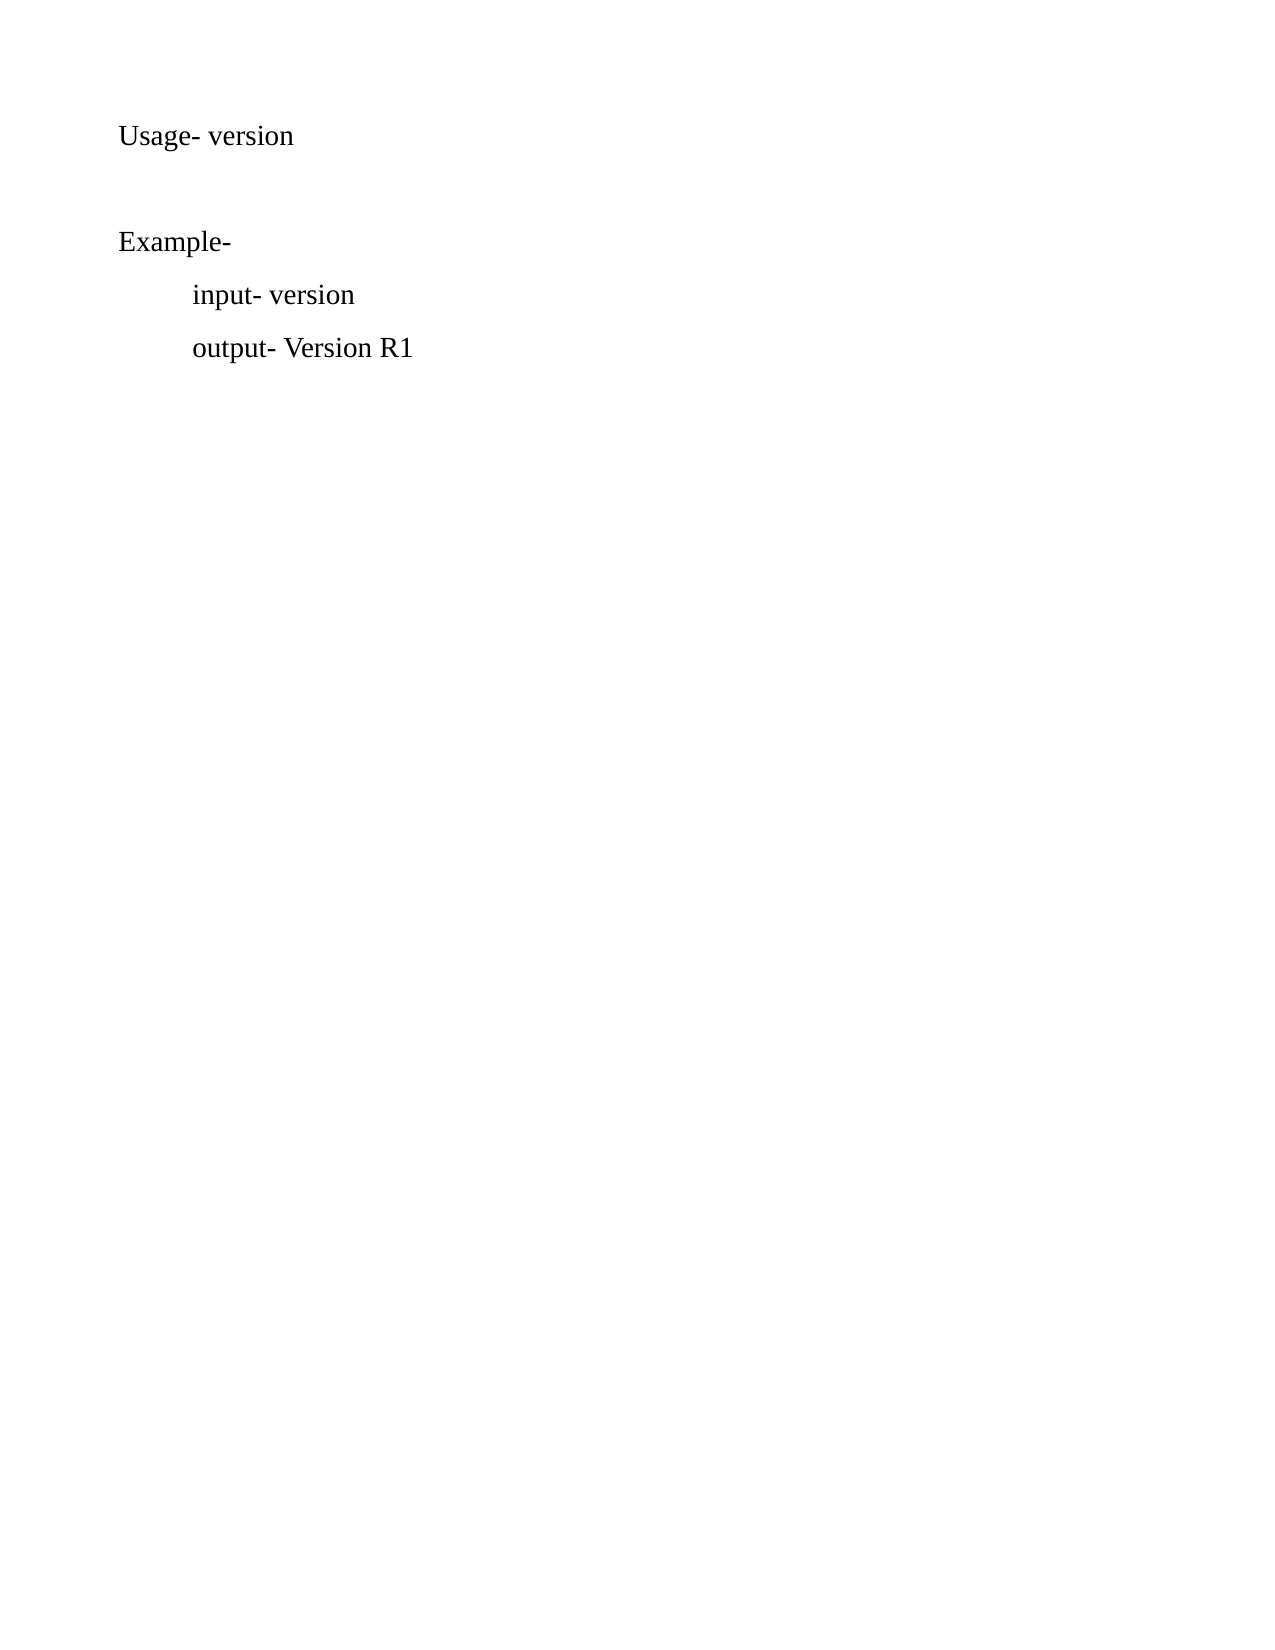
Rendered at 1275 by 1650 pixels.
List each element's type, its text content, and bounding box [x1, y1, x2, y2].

text input- version [118, 277, 1157, 311]
text Example- [118, 224, 1157, 258]
text Usage- version [118, 118, 1157, 152]
text output- Version R1 [118, 331, 1157, 364]
